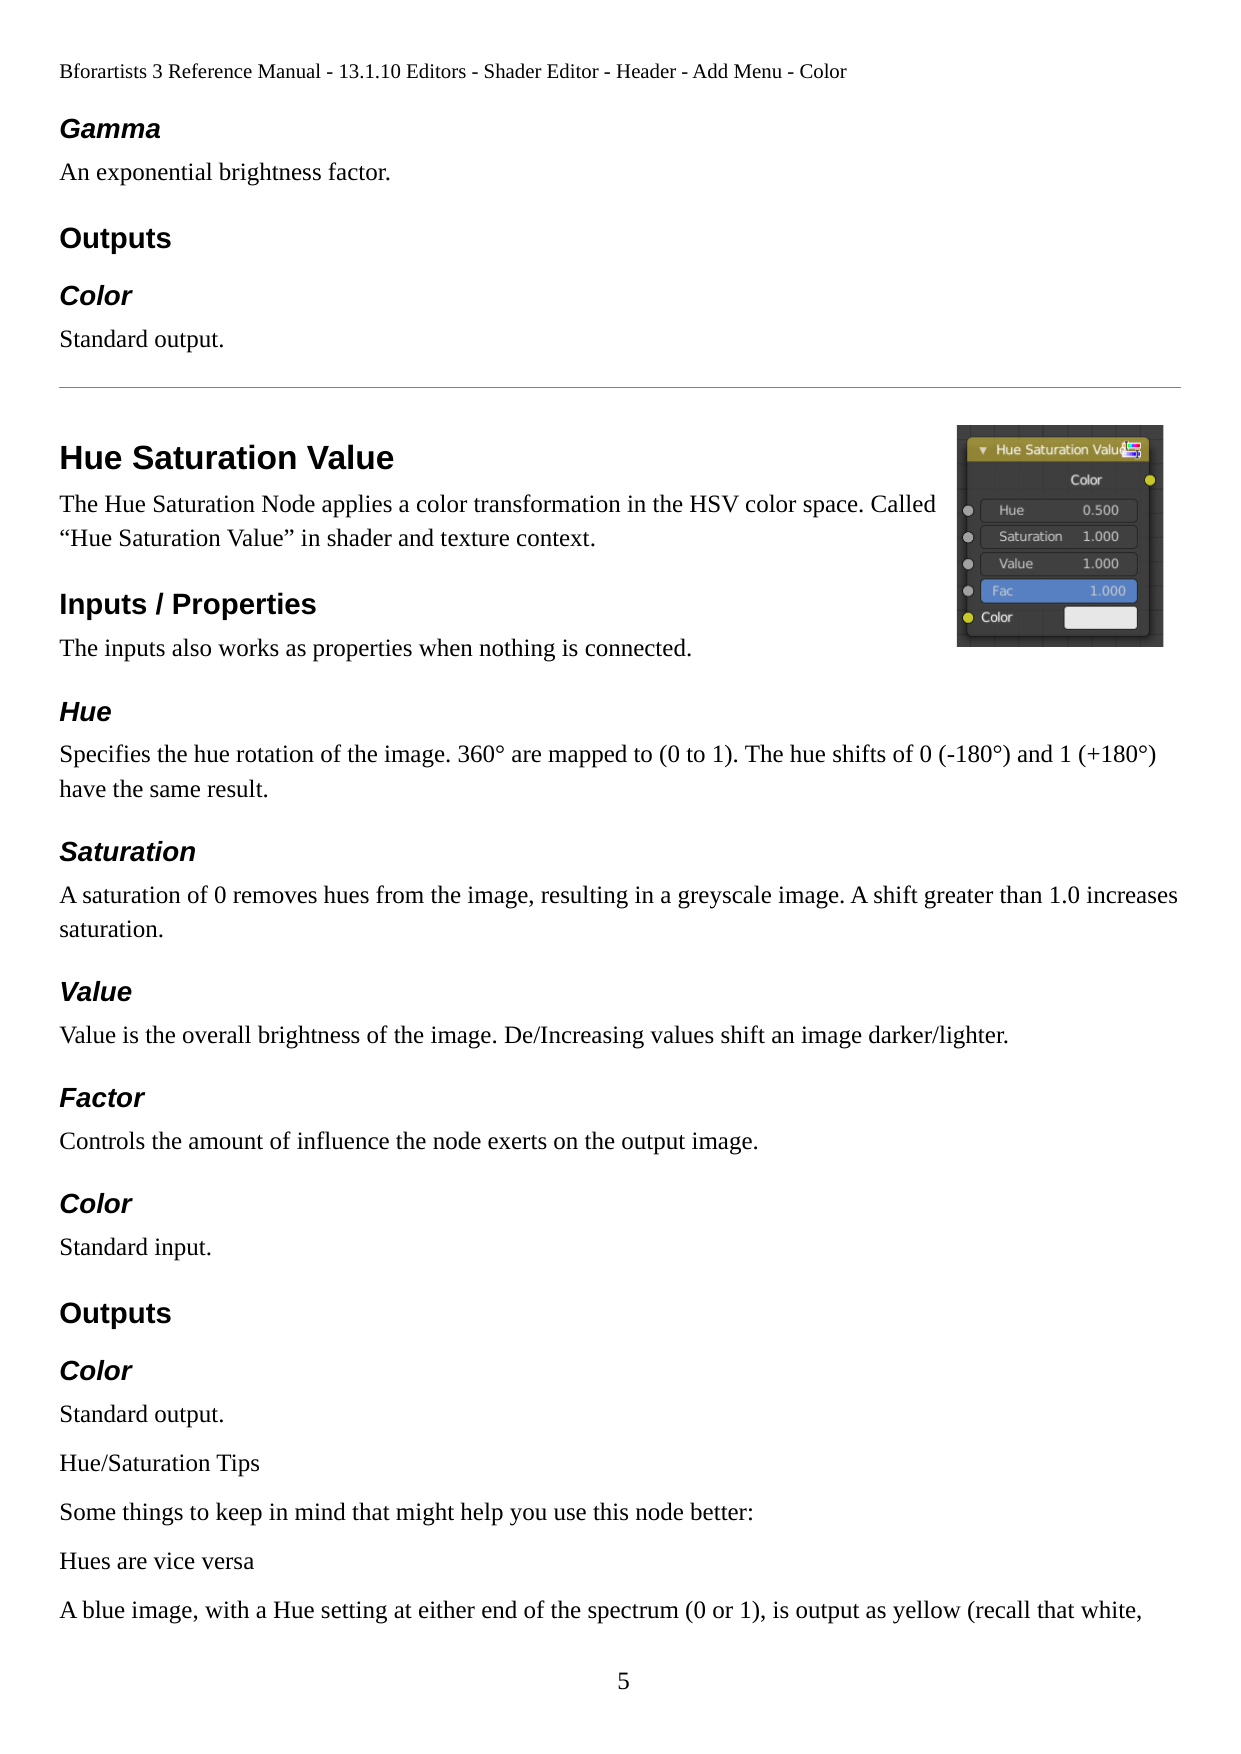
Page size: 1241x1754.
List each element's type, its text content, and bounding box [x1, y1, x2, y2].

text Hue/Saturation Tips [59, 1448, 1181, 1477]
text Controls the amount of influence the node exerts on the output image. [59, 1126, 1181, 1155]
text An exponential brightness factor. [59, 157, 1181, 186]
subtitle Saturation [59, 835, 1181, 867]
subtitle [1164, 587, 1181, 621]
text Specifies the hue rotation of the image. 360° are mapped to (0 to 1). The hue shifts of 0 (-180°) and 1 (+180°) have the same result. [59, 739, 1181, 802]
subtitle [1164, 438, 1181, 476]
subtitle Color [59, 1354, 1181, 1386]
subtitle Color [59, 279, 1181, 311]
subtitle Hue Saturation Value [59, 438, 956, 476]
subtitle Factor [59, 1082, 1181, 1113]
text Some things to keep in mind that might help you use this node better: [59, 1497, 1181, 1526]
subtitle Outputs [59, 221, 1181, 254]
text Standard output. [59, 324, 1181, 352]
text Hues are vice versa [59, 1546, 1181, 1575]
text The Hue Saturation Node applies a color transformation in the HSV color space. Called “Hue Saturation Value” in shader and texture context. [59, 489, 956, 552]
text Value is the overall brightness of the image. De/Increasing values shift an image darker/lighter. [59, 1020, 1181, 1049]
subtitle Inputs / Properties [59, 587, 956, 621]
picture [956, 425, 1164, 647]
text A saturation of 0 removes hues from the image, resulting in a greyscale image. A shift greater than 1.0 increases saturation. [59, 880, 1181, 943]
subtitle Gamma [59, 113, 1181, 144]
subtitle Value [59, 976, 1181, 1008]
text The inputs also works as properties when nothing is connected. [59, 633, 1181, 662]
text Standard output. [59, 1399, 1181, 1427]
subtitle Hue [59, 695, 1181, 727]
subtitle Outputs [59, 1296, 1181, 1329]
text A blue image, with a Hue setting at either end of the spectrum (0 or 1), is output as yellow (recall that white, [59, 1595, 1181, 1624]
text Standard input. [59, 1232, 1181, 1261]
subtitle Color [59, 1188, 1181, 1219]
